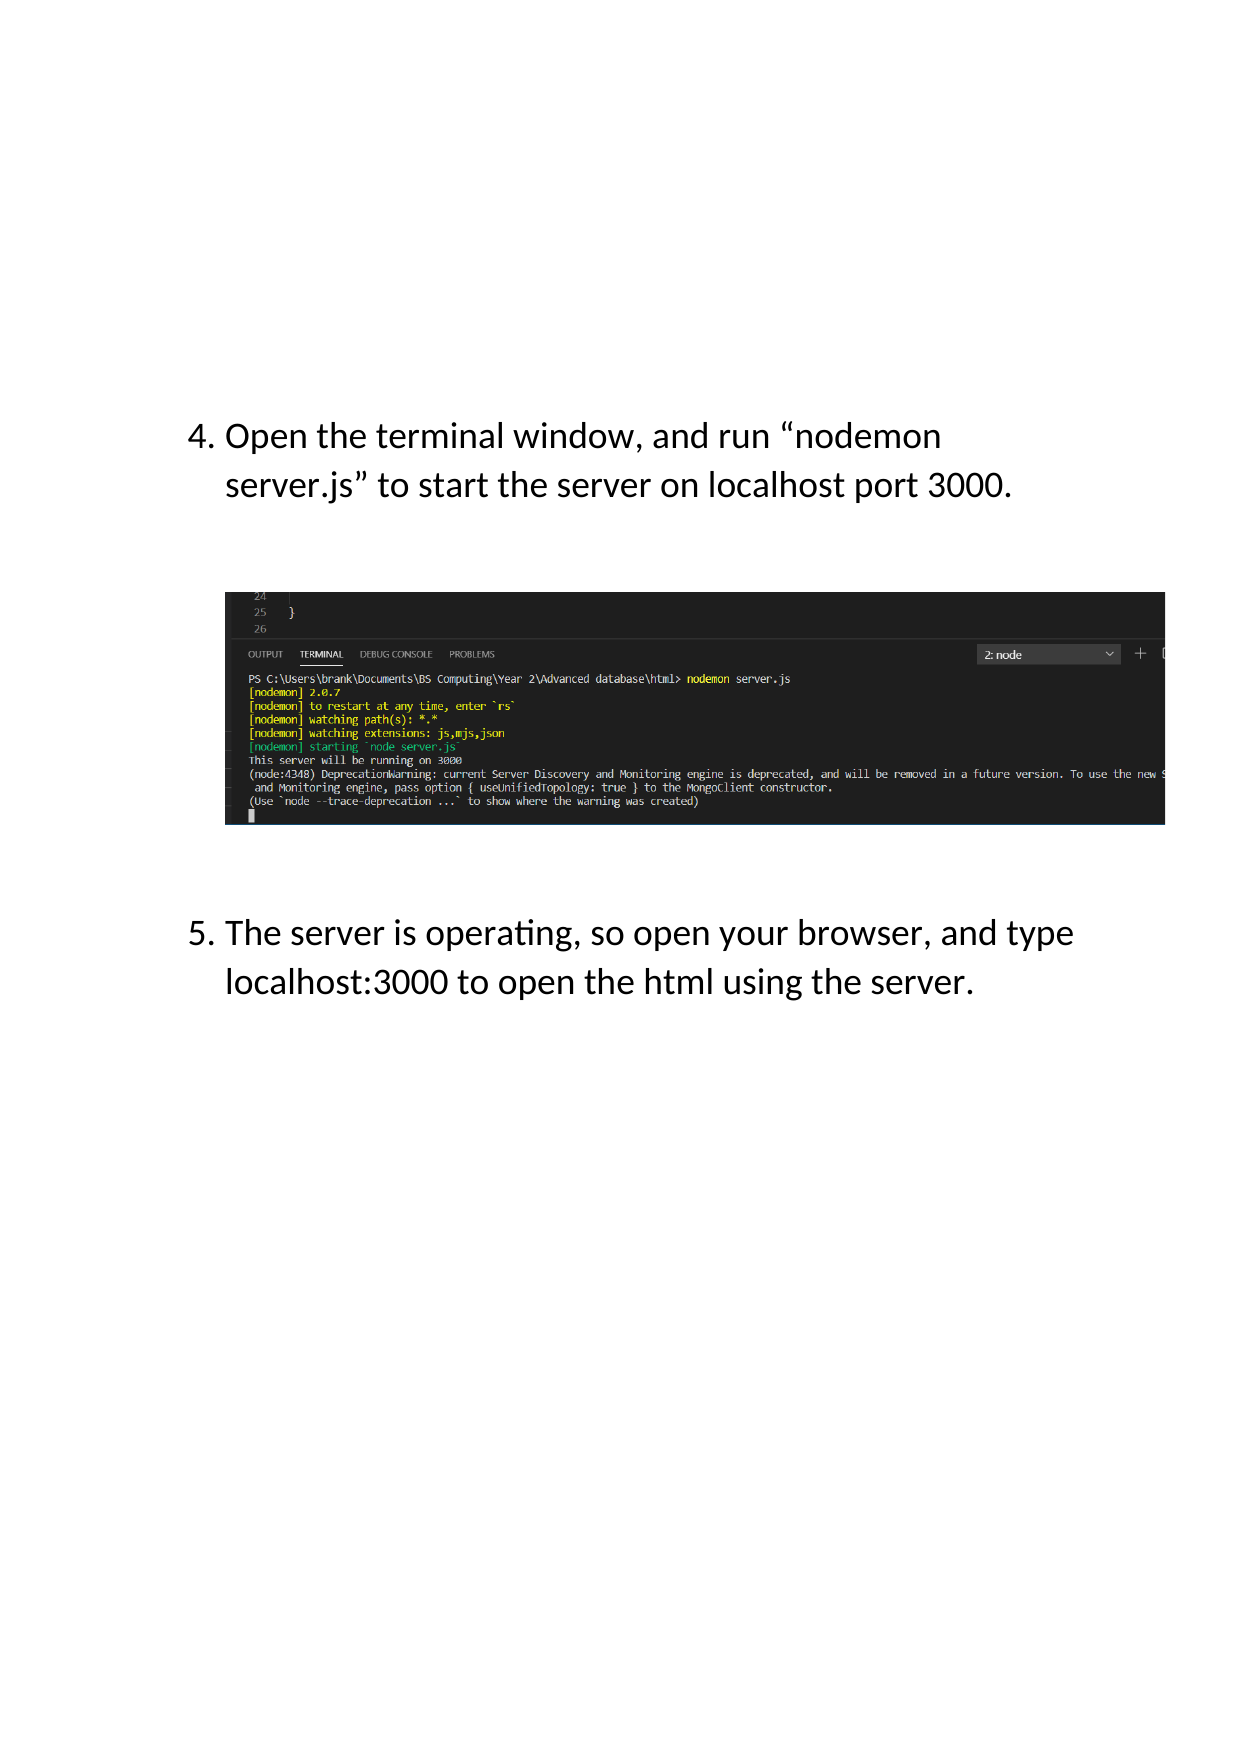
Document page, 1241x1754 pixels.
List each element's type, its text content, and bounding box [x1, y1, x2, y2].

list Open the terminal window, and run “nodemon server.js” to start the server on localhost port 3000. [187, 412, 1090, 507]
list The server is operating, so open your browser, and type localhost:3000 to open the html using the server. [187, 909, 1090, 1003]
